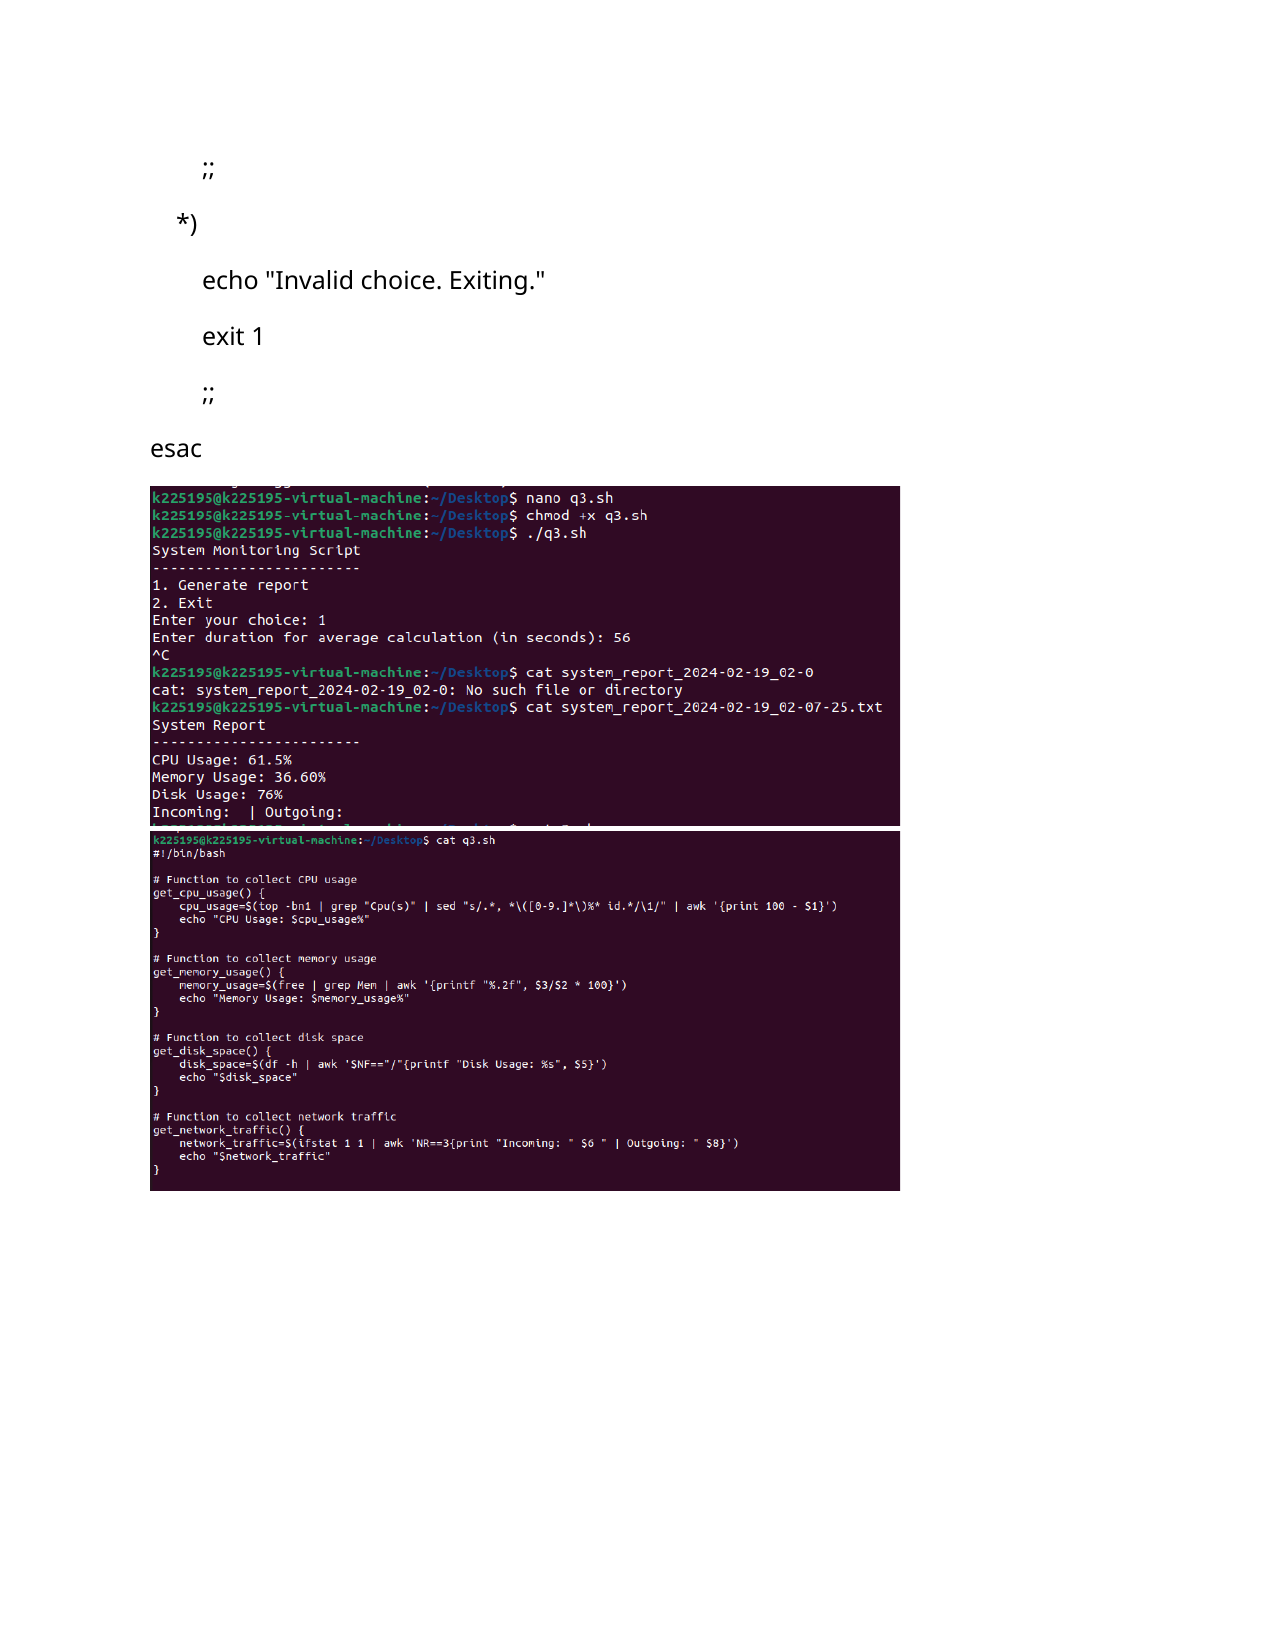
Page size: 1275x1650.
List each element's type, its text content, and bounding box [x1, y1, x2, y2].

text echo "Invalid choice. Exiting." [150, 262, 1125, 296]
text ;; [150, 374, 1125, 409]
text *) [150, 206, 1125, 240]
text exit 1 [150, 318, 1125, 352]
text ;; [150, 150, 1125, 184]
text esac [150, 431, 1125, 465]
